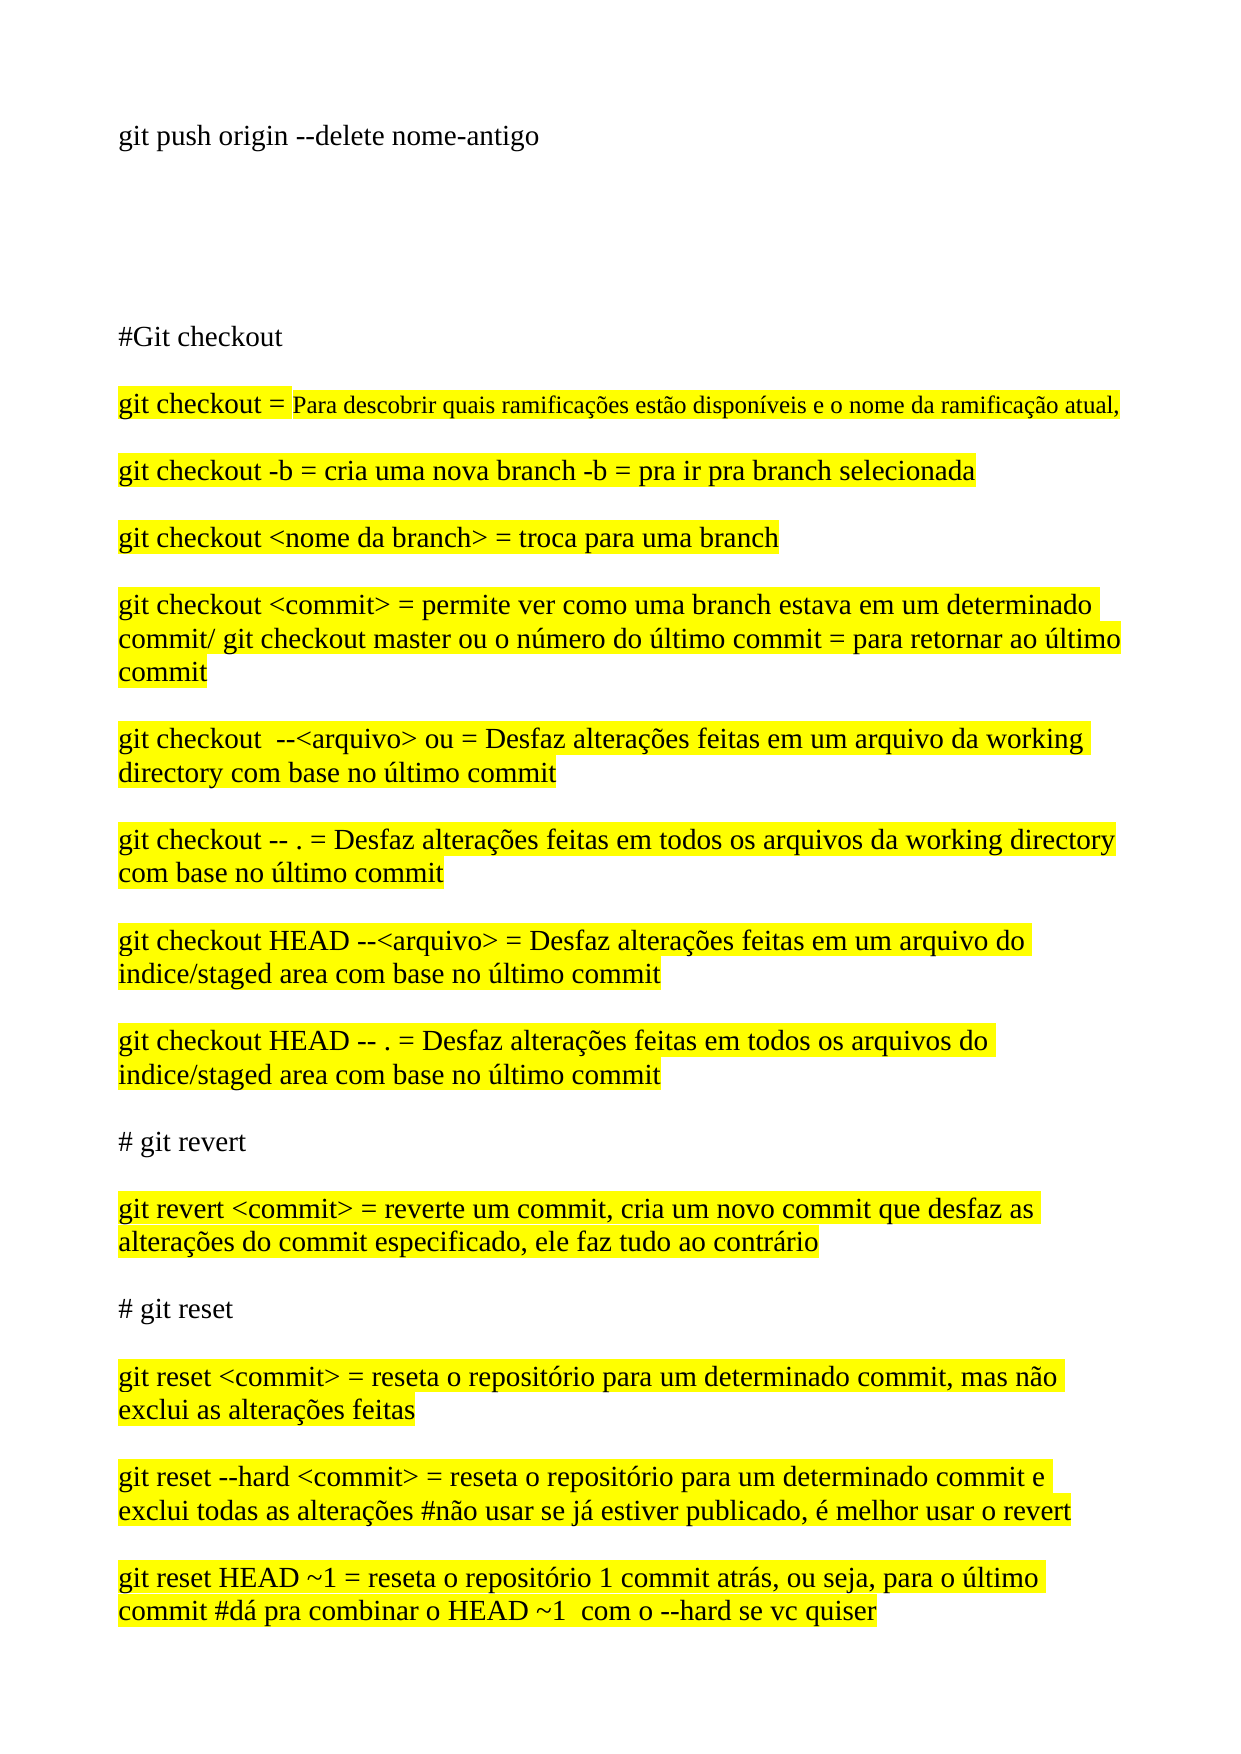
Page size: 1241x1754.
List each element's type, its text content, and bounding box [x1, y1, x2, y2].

text git reset <commit> = reseta o repositório para um determinado commit, mas não exclui as alterações feitas [118, 1359, 1122, 1426]
text git reset HEAD ~1 = reseta o repositório 1 commit atrás, ou seja, para o último commit #dá pra combinar o HEAD ~1 com o --hard se vc quiser [118, 1560, 1122, 1627]
text # git reset [118, 1292, 1122, 1325]
text git checkout <nome da branch> = troca para uma branch [118, 520, 1122, 554]
text git reset --hard <commit> = reseta o repositório para um determinado commit e exclui todas as alterações #não usar se já estiver publicado, é melhor usar o revert [118, 1459, 1122, 1526]
text git checkout -- . = Desfaz alterações feitas em todos os arquivos da working directory com base no último commit [118, 822, 1122, 889]
text git checkout --<arquivo> ou = Desfaz alterações feitas em um arquivo da working directory com base no último commit [118, 721, 1122, 788]
text git checkout <commit> = permite ver como uma branch estava em um determinado commit/ git checkout master ou o número do último commit = para retornar ao último commit [118, 587, 1122, 688]
text git checkout HEAD -- . = Desfaz alterações feitas em todos os arquivos do indice/staged area com base no último commit [118, 1023, 1122, 1090]
text git revert <commit> = reverte um commit, cria um novo commit que desfaz as alterações do commit especificado, ele faz tudo ao contrário [118, 1191, 1122, 1258]
text #Git checkout [118, 319, 1122, 352]
text git checkout HEAD --<arquivo> = Desfaz alterações feitas em um arquivo do indice/staged area com base no último commit [118, 923, 1122, 990]
text # git revert [118, 1124, 1122, 1157]
text git checkout -b = cria uma nova branch -b = pra ir pra branch selecionada [118, 453, 1122, 487]
text git push origin --delete nome-antigo [118, 118, 1122, 152]
text git checkout = Para descobrir quais ramificações estão disponíveis e o nome da ramificação atual, [118, 386, 1122, 419]
